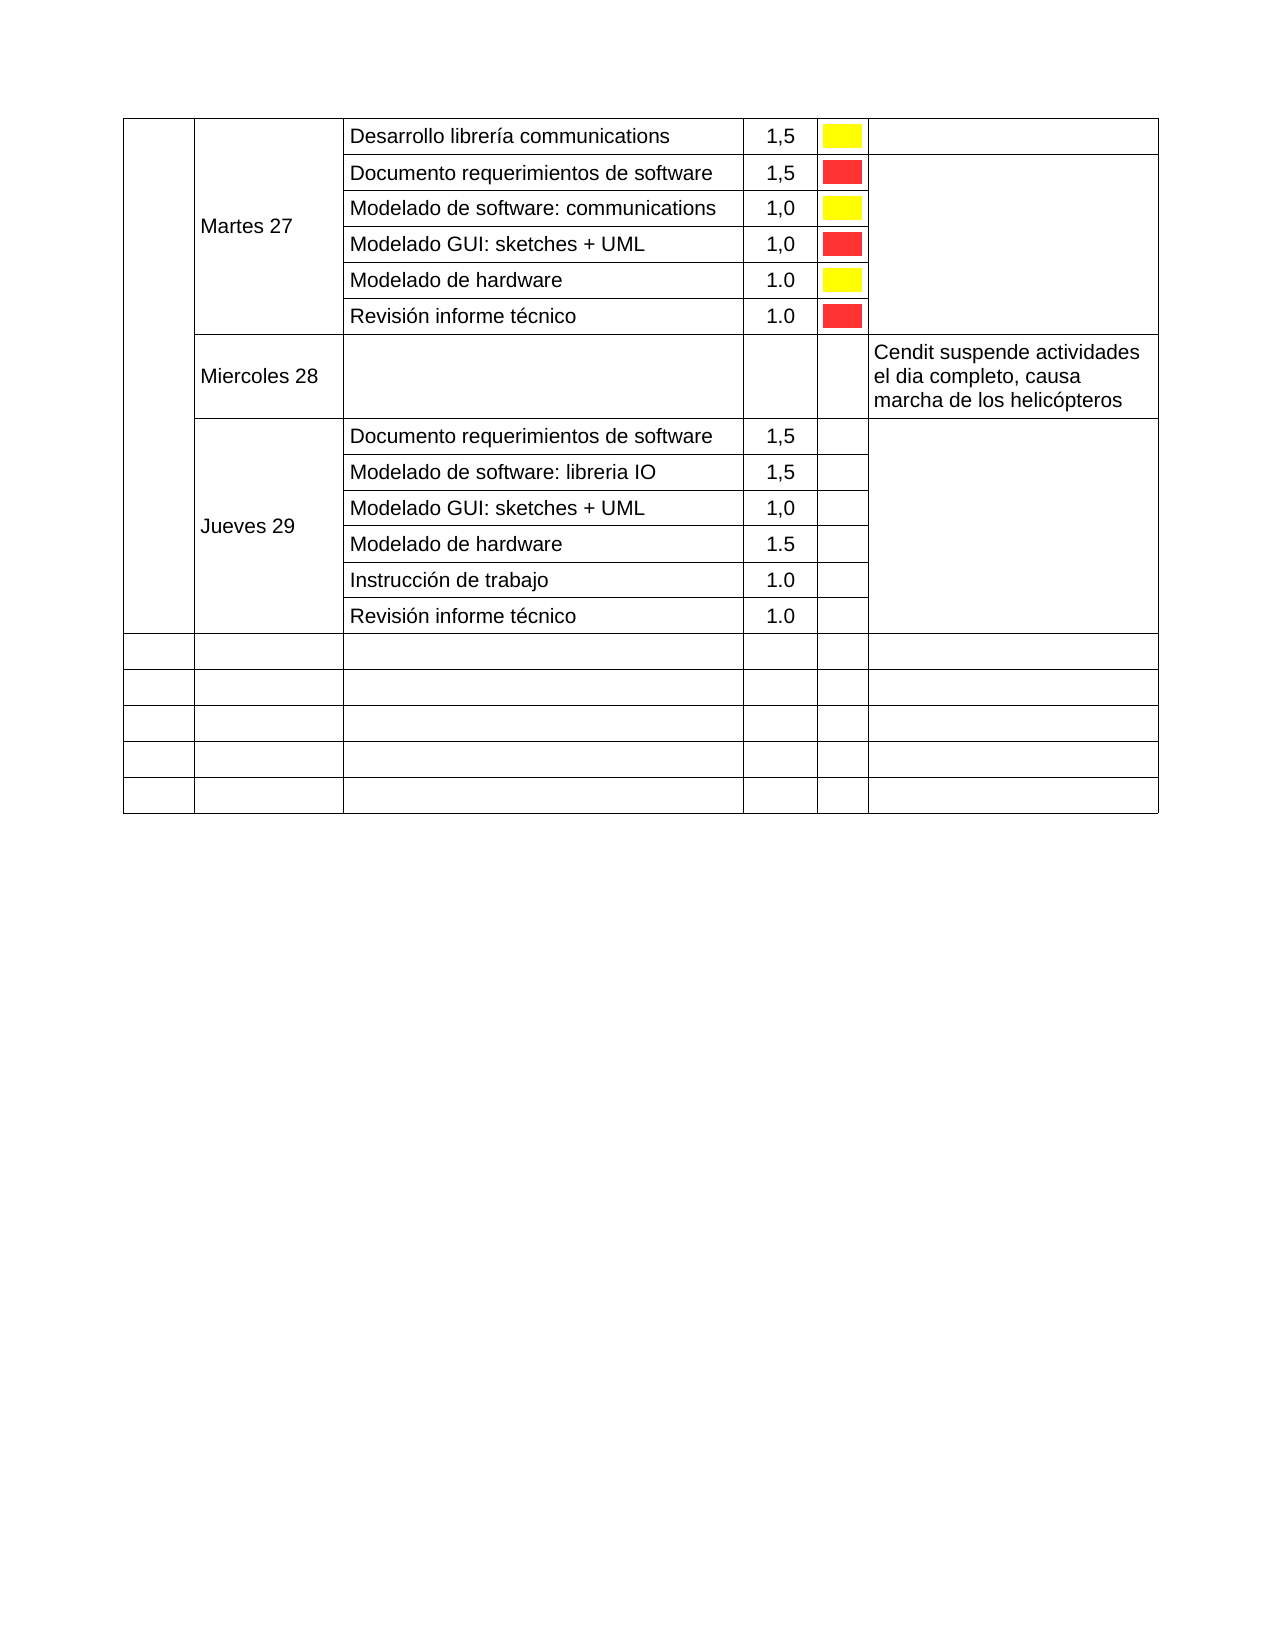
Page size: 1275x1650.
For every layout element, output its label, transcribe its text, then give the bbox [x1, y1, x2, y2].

table_cell Modelado de hardware [344, 263, 743, 298]
table_cell [818, 155, 868, 190]
table_cell [818, 263, 868, 298]
table_cell [124, 706, 194, 741]
table_cell [195, 778, 343, 813]
table_cell Modelado GUI: sketches + UML [344, 491, 743, 525]
table_cell Documento requerimientos de software [344, 155, 743, 190]
table_cell [818, 335, 868, 418]
table_cell [869, 419, 1158, 633]
table_cell Cendit suspende actividades el dia completo, causa marcha de los helicópteros [869, 335, 1158, 418]
table_cell Modelado de software: libreria IO [344, 455, 743, 489]
table_cell Documento requerimientos de software [344, 419, 743, 453]
table_cell 1.0 [744, 263, 817, 298]
table_cell [195, 670, 343, 705]
table_cell 1.0 [744, 299, 817, 334]
table_cell [124, 119, 194, 633]
table_cell [869, 778, 1158, 813]
table_cell [869, 155, 1158, 334]
table_cell [344, 670, 743, 705]
table_cell [818, 778, 868, 813]
table_cell Modelado de hardware [344, 526, 743, 561]
table_cell [344, 742, 743, 777]
table_cell [869, 119, 1158, 154]
table_cell [869, 706, 1158, 741]
table_cell 1.0 [744, 563, 817, 597]
table_cell [818, 299, 868, 334]
table_cell Modelado de software: communications [344, 191, 743, 226]
table_cell [818, 419, 868, 453]
table_cell 1,5 [744, 455, 817, 489]
table_cell [744, 670, 817, 705]
table_cell Jueves 29 [195, 419, 343, 633]
table_cell [869, 634, 1158, 669]
table_cell [818, 191, 868, 226]
table_cell [818, 455, 868, 489]
table_cell Revisión informe técnico [344, 598, 743, 633]
table_cell [818, 491, 868, 525]
table_cell Martes 27 [195, 119, 343, 334]
table_cell 1.5 [744, 526, 817, 561]
table_cell [124, 634, 194, 669]
table_cell [818, 119, 868, 154]
table_cell Instrucción de trabajo [344, 563, 743, 597]
table_cell [869, 742, 1158, 777]
table_cell [818, 227, 868, 262]
table_cell [124, 778, 194, 813]
table_cell [818, 706, 868, 741]
table_cell 1,5 [744, 119, 817, 154]
table_cell [818, 598, 868, 633]
table_cell [818, 634, 868, 669]
table_cell [195, 706, 343, 741]
table_cell [744, 778, 817, 813]
table_cell 1,5 [744, 155, 817, 190]
table_cell 1,5 [744, 419, 817, 453]
table_cell 1,0 [744, 491, 817, 525]
table_cell [869, 670, 1158, 705]
table_cell [744, 634, 817, 669]
table_cell Modelado GUI: sketches + UML [344, 227, 743, 262]
table_cell [124, 670, 194, 705]
table_cell [744, 706, 817, 741]
table_cell [344, 778, 743, 813]
table_cell [818, 526, 868, 561]
table_cell 1,0 [744, 227, 817, 262]
table_cell [344, 634, 743, 669]
table_cell 1,0 [744, 191, 817, 226]
table_cell [818, 563, 868, 597]
table_cell [124, 742, 194, 777]
table_cell [744, 335, 817, 418]
table_cell [344, 706, 743, 741]
table_cell Revisión informe técnico [344, 299, 743, 334]
table_cell [195, 742, 343, 777]
table_cell [195, 634, 343, 669]
table_cell Miercoles 28 [195, 335, 343, 418]
table_cell [744, 742, 817, 777]
table_cell [818, 742, 868, 777]
table_cell Desarrollo librería communications [344, 119, 743, 154]
table_cell 1.0 [744, 598, 817, 633]
table_cell [344, 335, 743, 418]
table_cell [818, 670, 868, 705]
